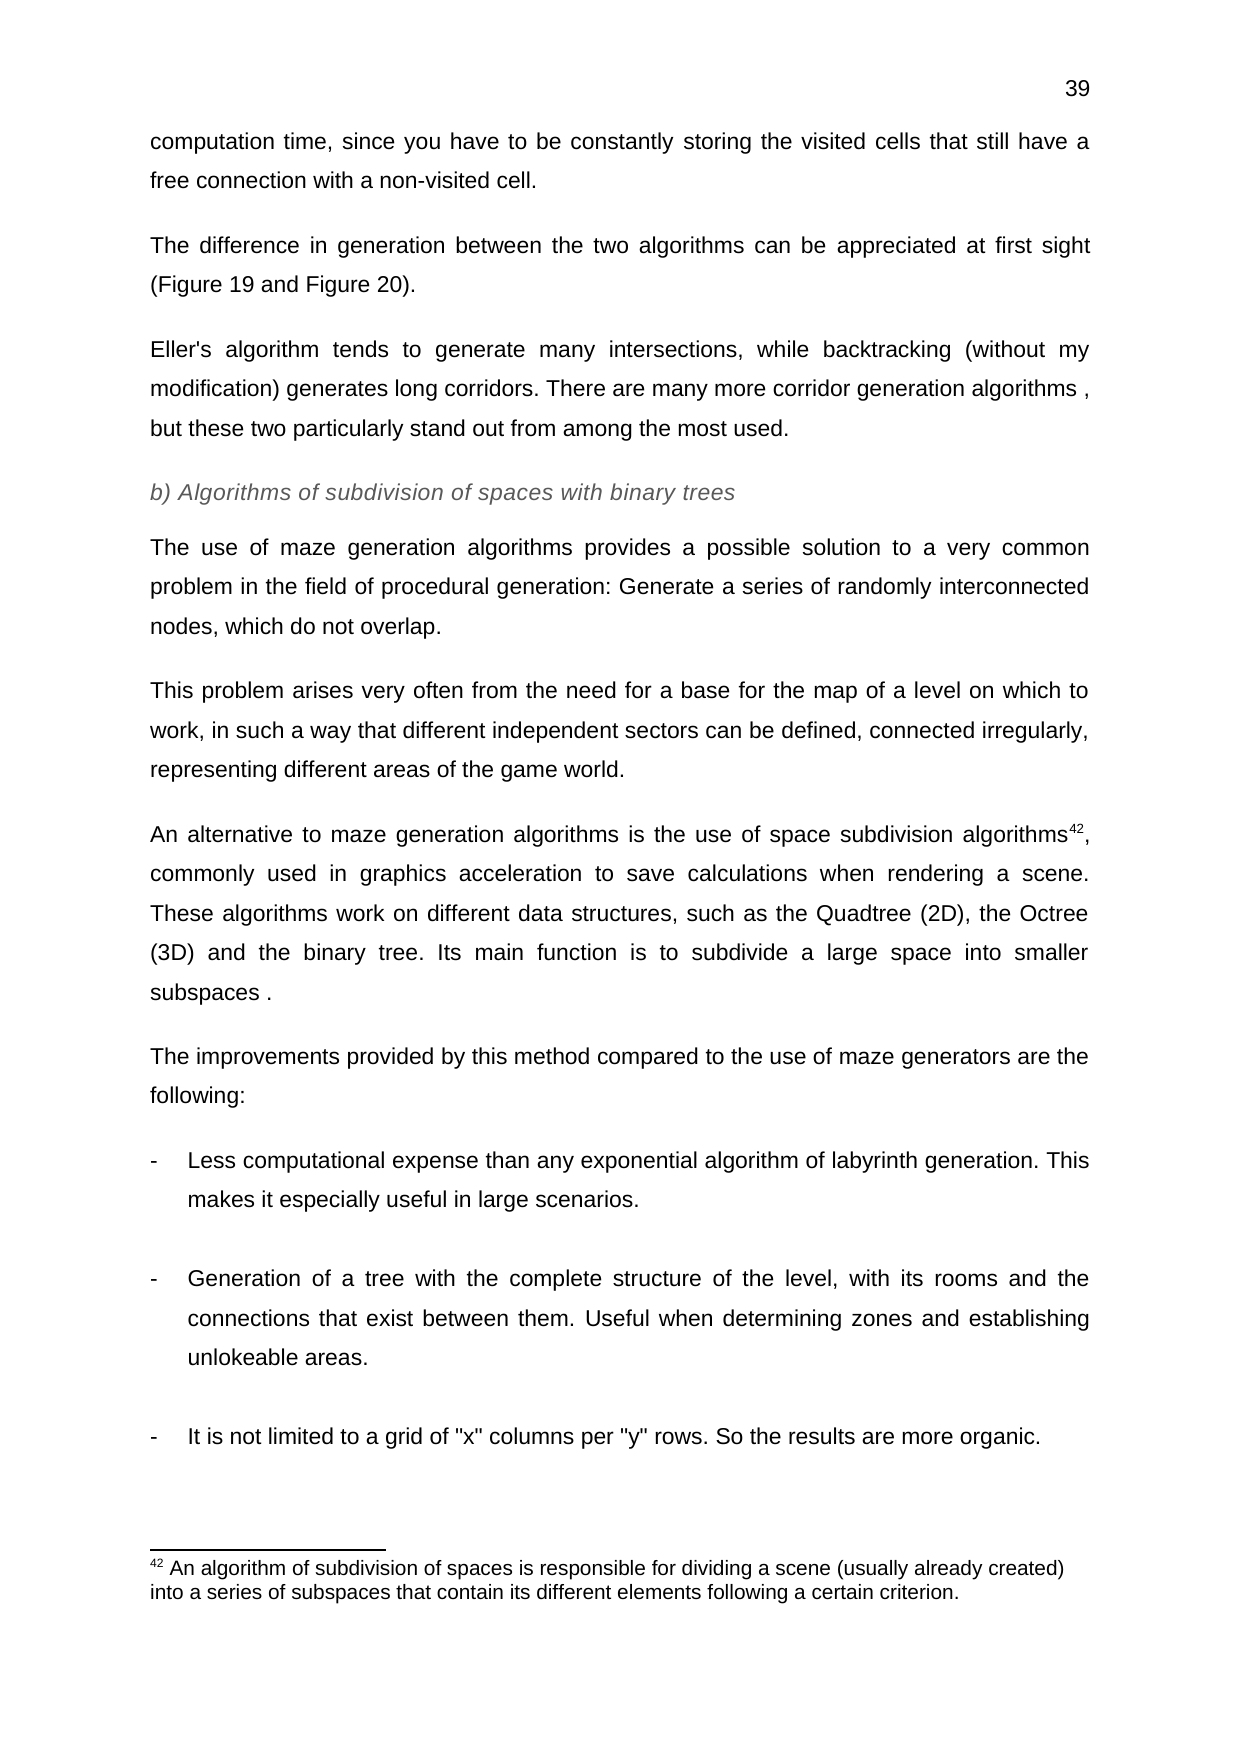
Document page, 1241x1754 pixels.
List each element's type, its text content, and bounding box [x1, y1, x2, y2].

list It is not limited to a grid of "x" columns per "y" rows. So the results are more organic. [150, 1423, 1090, 1450]
text This problem arises very often from the need for a base for the map of a level on which to work, in such a way that different independent sectors can be defined, connected irregularly, representing different areas of the game world. [150, 677, 1090, 782]
list Generation of a tree with the complete structure of the level, with its rooms and the connections that exist between them. Useful when determining zones and establishing unlokeable areas. [150, 1265, 1090, 1371]
text The difference in generation between the two algorithms can be appreciated at first sight (Figure 19 and Figure 20). [150, 232, 1090, 297]
text The use of maze generation algorithms provides a possible solution to a very common problem in the field of procedural generation: Generate a series of randomly interconnected nodes, which do not overlap. [150, 534, 1090, 639]
text Eller's algorithm tends to generate many intersections, while backtracking (without my modification) generates long corridors. There are many more corridor generation algorithms , but these two particularly stand out from among the most used. [150, 336, 1090, 441]
text An algorithm of subdivision of spaces is responsible for dividing a scene (usually already created) into a series of subspaces that contain its different elements following a certain criterion. [150, 1556, 1090, 1604]
text The improvements provided by this method compared to the use of maze generators are the following: [150, 1043, 1090, 1109]
text An alternative to maze generation algorithms is the use of space subdivision algorithms, commonly used in graphics acceleration to save calculations when rendering a scene. These algorithms work on different data structures, such as the Quadtree (2D), the Octree (3D) and the binary tree. Its main function is to subdivide a large space into smaller subspaces . [150, 821, 1090, 1005]
subtitle b) Algorithms of subdivision of spaces with binary trees [150, 479, 1090, 505]
list Less computational expense than any exponential algorithm of labyrinth generation. This makes it especially useful in large scenarios. [150, 1147, 1090, 1213]
text computation time, since you have to be constantly storing the visited cells that still have a free connection with a non-visited cell. [150, 128, 1090, 193]
